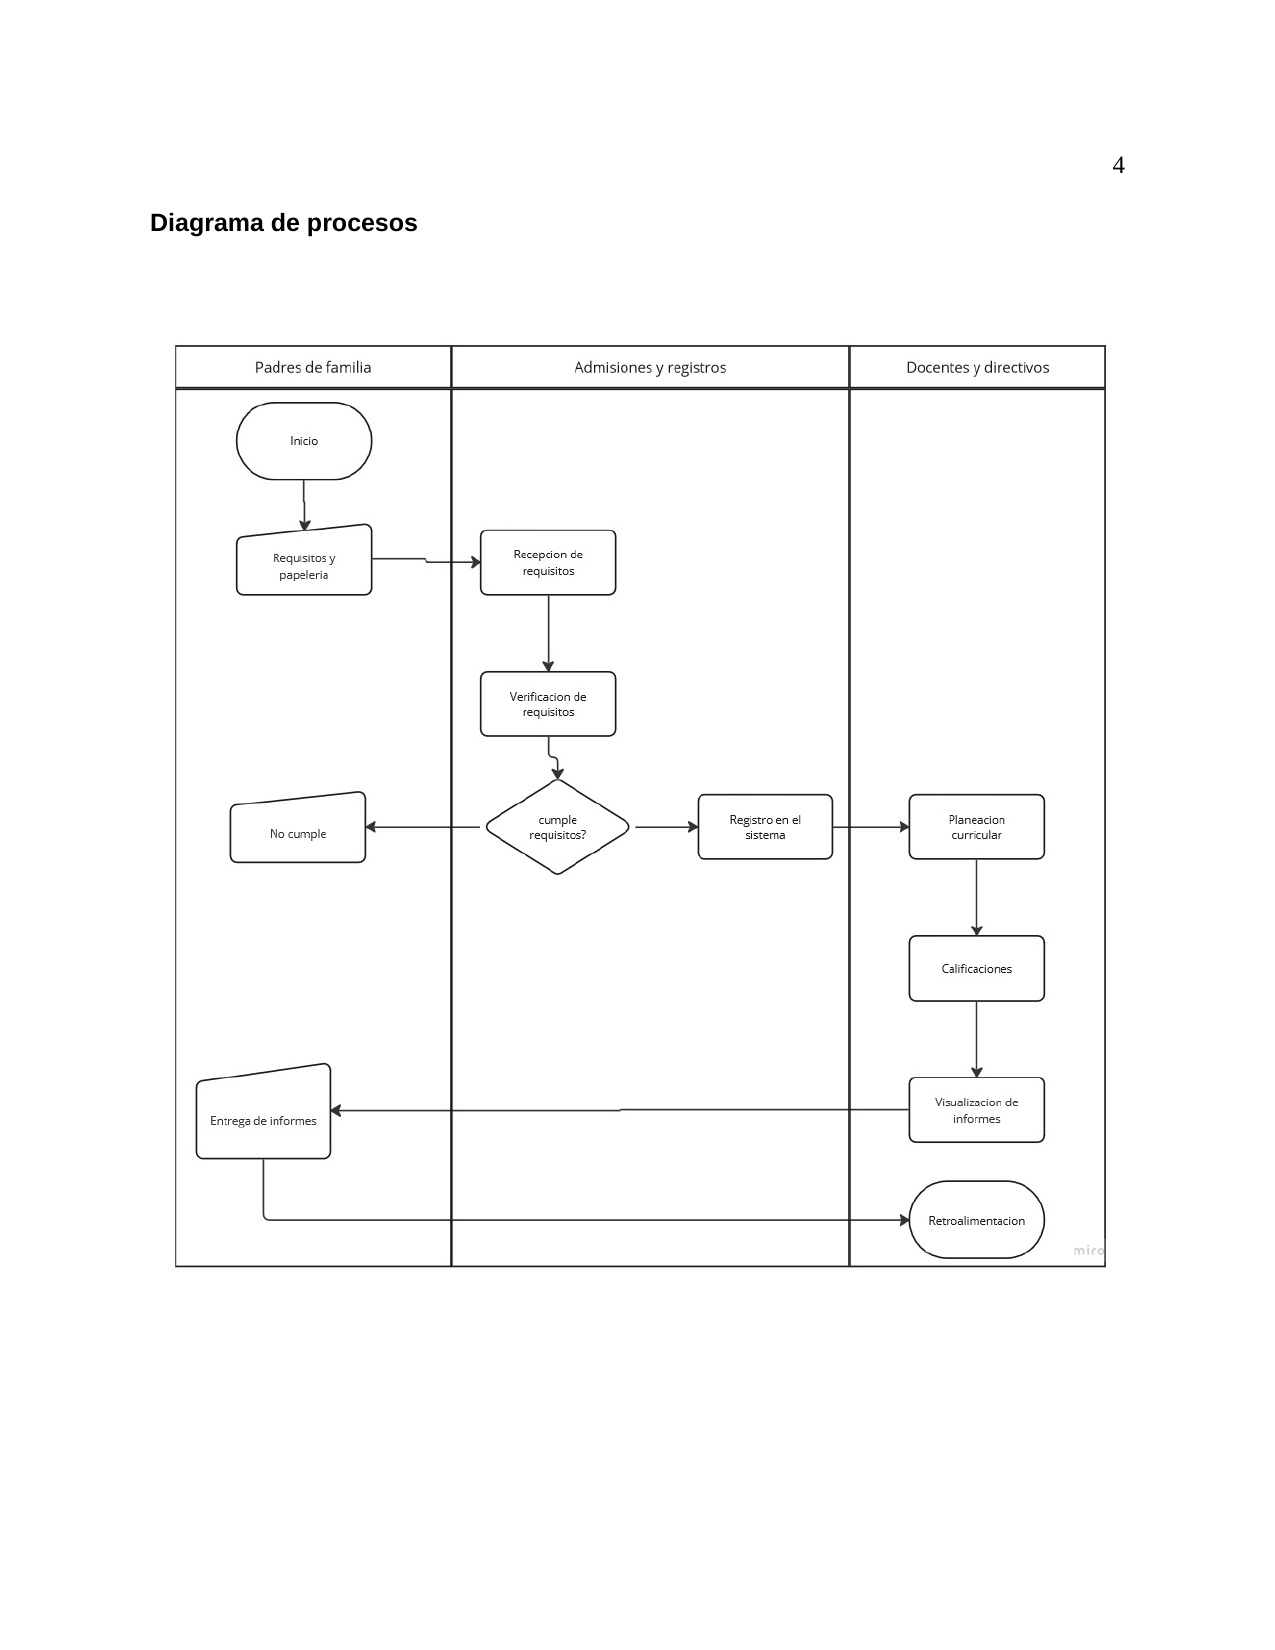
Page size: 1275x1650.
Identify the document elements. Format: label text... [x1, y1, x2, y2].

subtitle Diagrama de procesos [150, 208, 1125, 237]
picture [150, 331, 1125, 1277]
